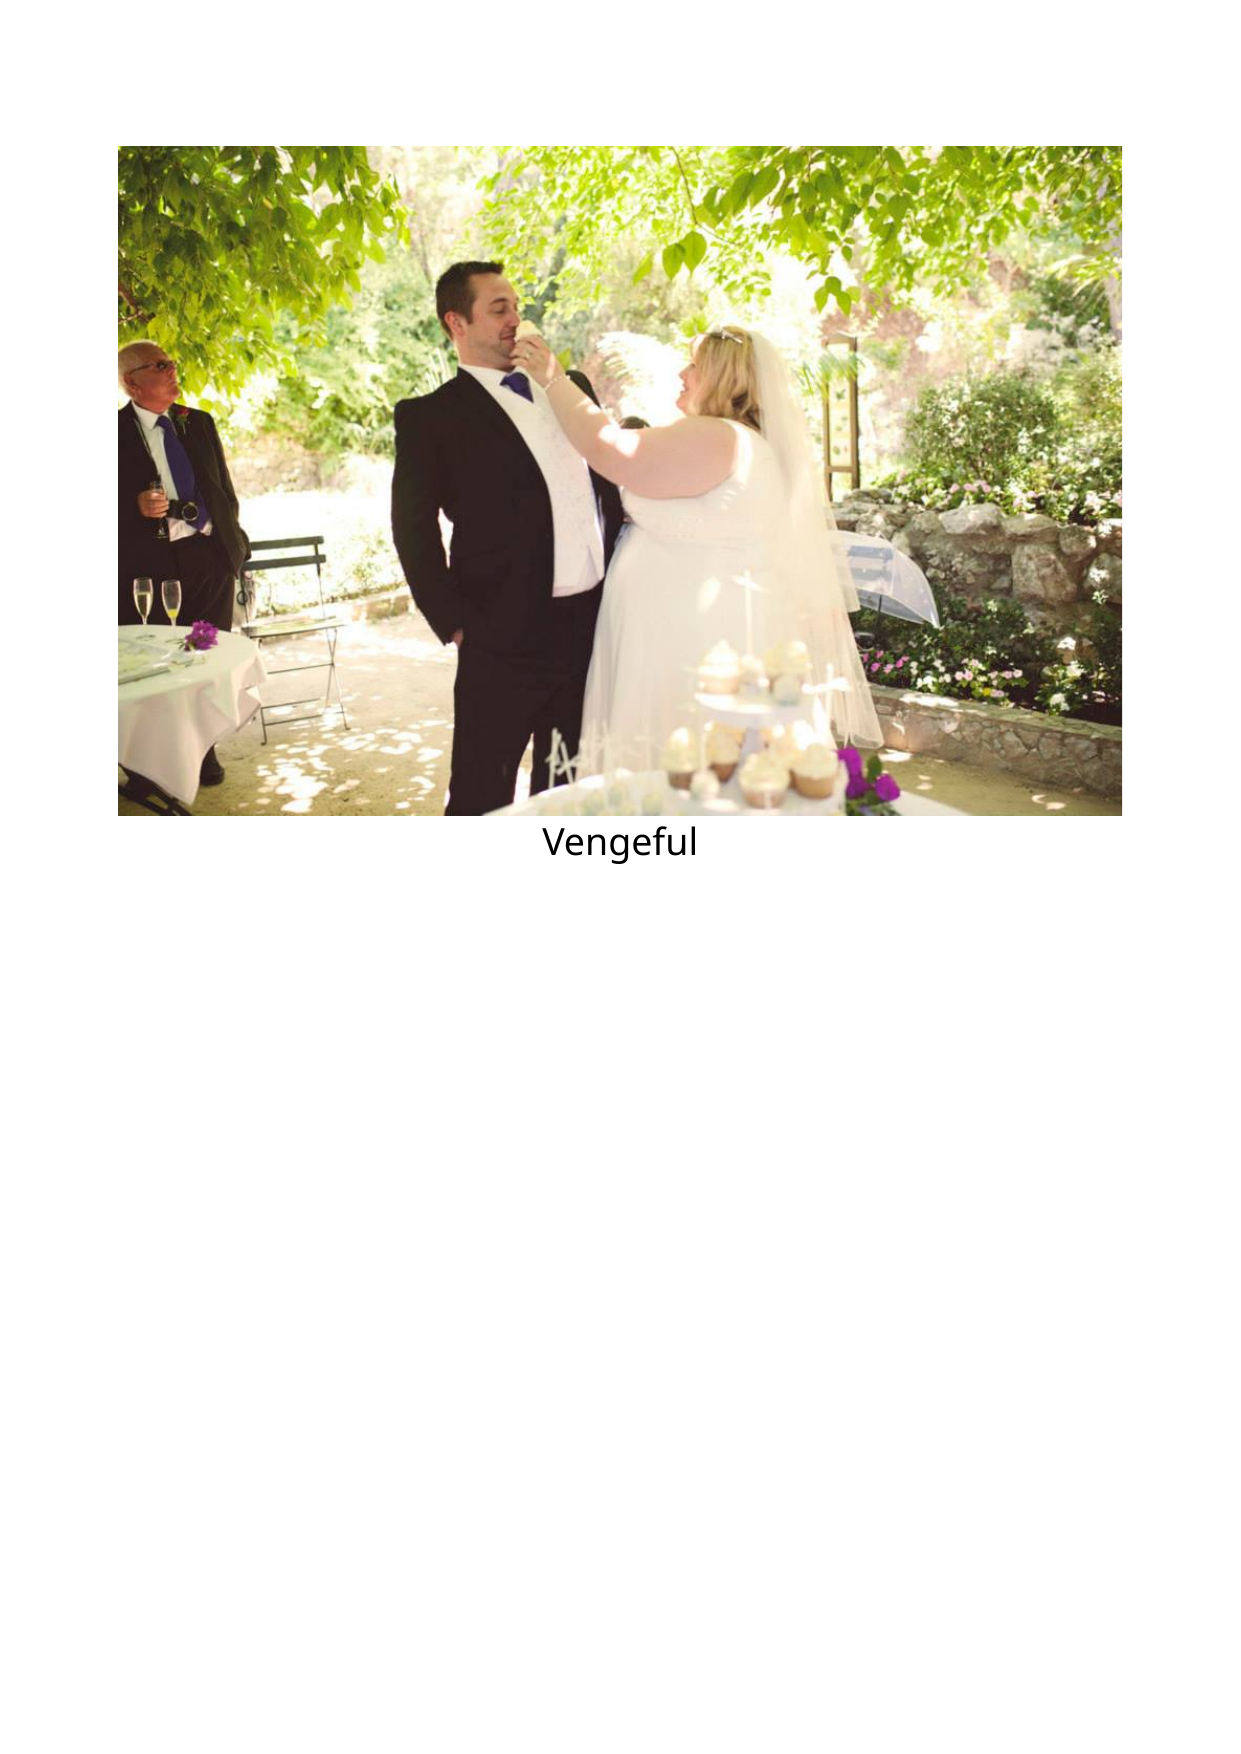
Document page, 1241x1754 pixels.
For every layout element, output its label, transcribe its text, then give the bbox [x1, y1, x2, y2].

picture [118, 146, 1123, 816]
text Vengeful [118, 816, 1122, 866]
